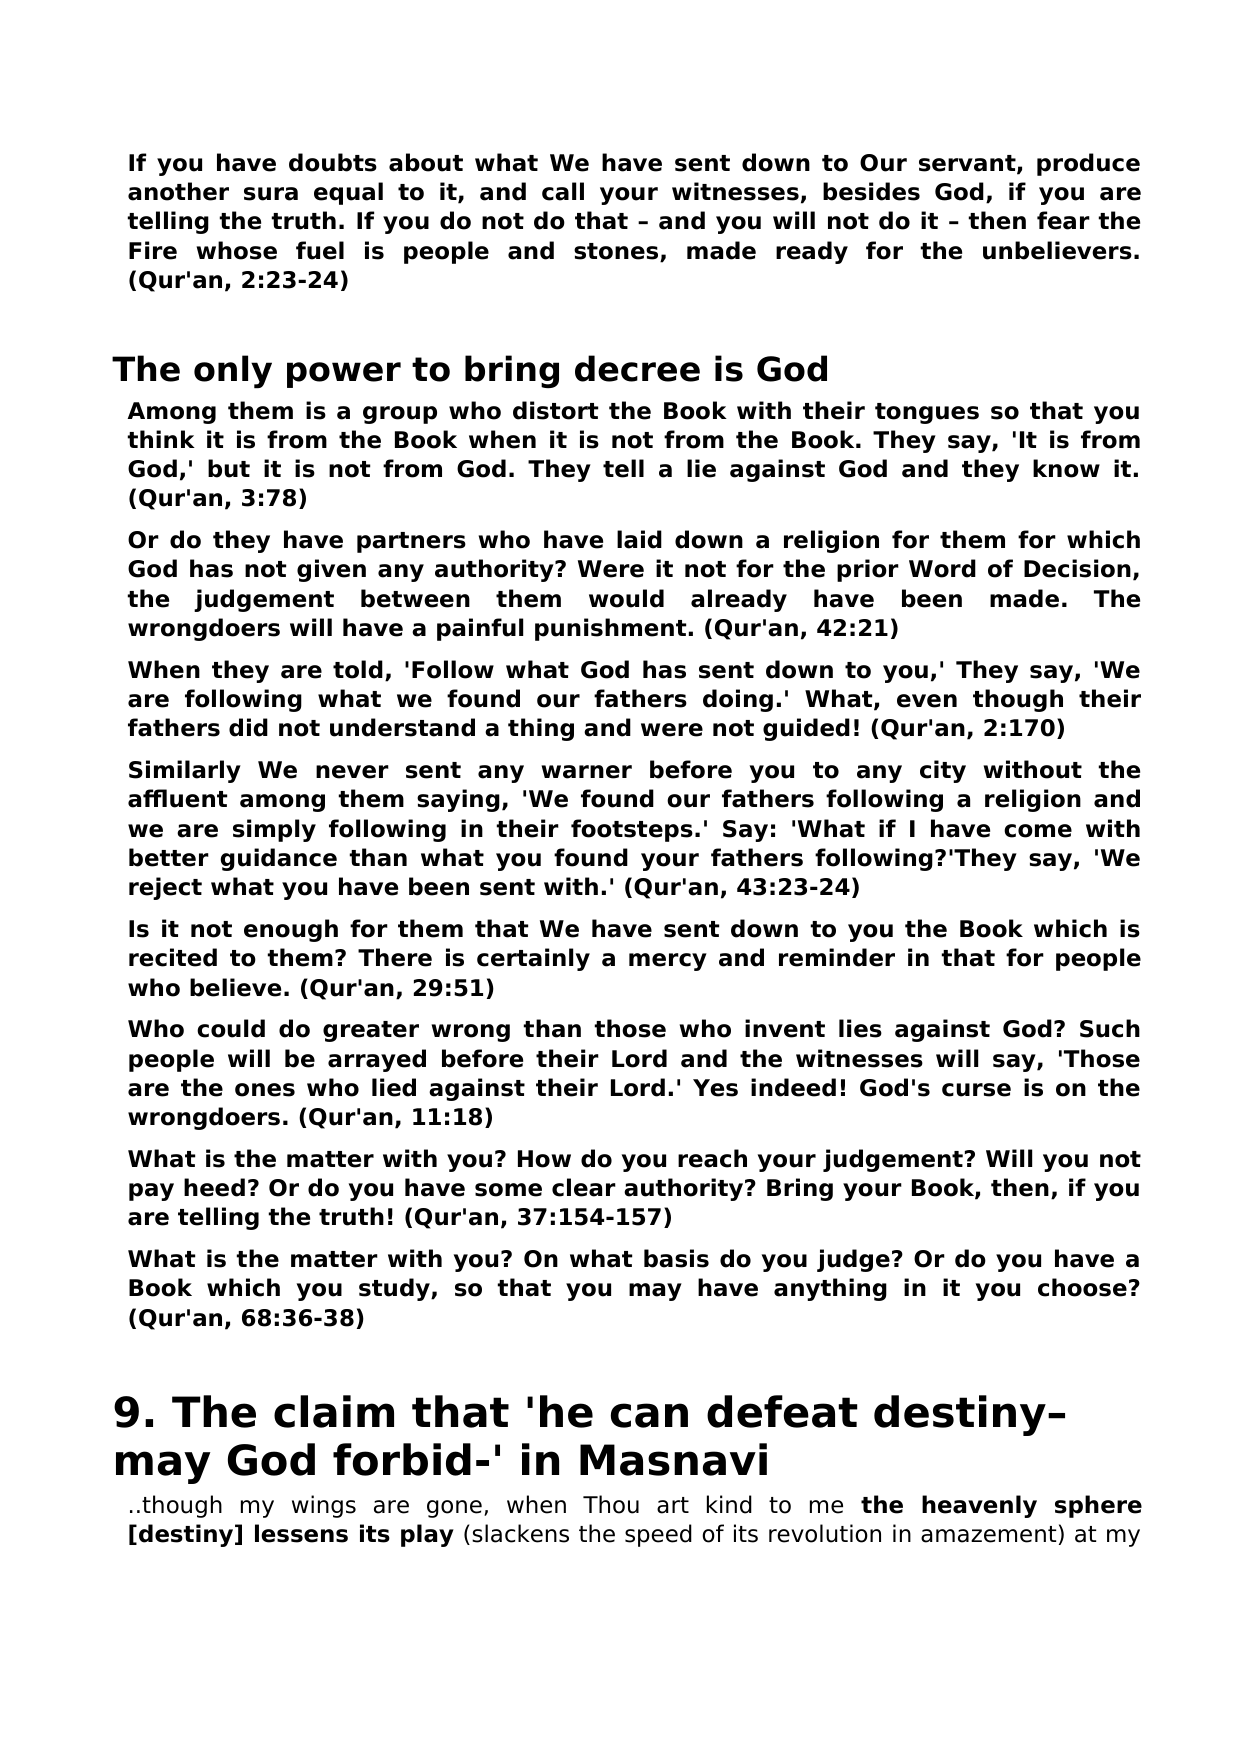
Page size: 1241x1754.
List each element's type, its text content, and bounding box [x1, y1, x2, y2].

subtitle The only power to bring decree is God [112, 351, 1165, 389]
text Is it not enough for them that We have sent down to you the Book which is recited to them? There is certainly a mercy and reminder in that for people who believe. (Qur'an, 29:51) [127, 916, 1143, 1001]
text Or do they have partners who have laid down a religion for them for which God has not given any authority? Were it not for the prior Word of Decision, the judgement between them would already have been made. The wrongdoers will have a painful punishment. (Qur'an, 42:21) [127, 527, 1143, 642]
text If you have doubts about what We have sent down to Our servant, produce another sura equal to it, and call your witnesses, besides God, if you are telling the truth. If you do not do that – and you will not do it – then fear the Fire whose fuel is people and stones, made ready for the unbelievers. (Qur'an, 2:23-24) [127, 150, 1143, 294]
text What is the matter with you? How do you reach your judgement? Will you not pay heed? Or do you have some clear authority? Bring your Book, then, if you are telling the truth! (Qur'an, 37:154-157) [127, 1146, 1143, 1231]
text What is the matter with you? On what basis do you judge? Or do you have a Book which you study, so that you may have anything in it you choose? (Qur'an, 68:36-38) [127, 1246, 1143, 1332]
text ..though my wings are gone, when Thou art kind to me the heavenly sphere [destiny] lessens its play (slackens the speed of its revolution in amazement) at my [127, 1492, 1143, 1548]
text When they are told, 'Follow what God has sent down to you,' They say, 'We are following what we found our fathers doing.' What, even though their fathers did not understand a thing and were not guided! (Qur'an, 2:170) [127, 657, 1143, 742]
text Among them is a group who distort the Book with their tongues so that you think it is from the Book when it is not from the Book. They say, 'It is from God,' but it is not from God. They tell a lie against God and they know it. (Qur'an, 3:78) [127, 398, 1143, 512]
text Who could do greater wrong than those who invent lies against God? Such people will be arrayed before their Lord and the witnesses will say, 'Those are the ones who lied against their Lord.' Yes indeed! God's curse is on the wrongdoers. (Qur'an, 11:18) [127, 1016, 1143, 1131]
subtitle 9. The claim that 'he can defeat destiny–may God forbid-' in Masnavi [112, 1388, 1165, 1486]
text Similarly We never sent any warner before you to any city without the affluent among them saying, 'We found our fathers following a religion and we are simply following in their footsteps.' Say: 'What if I have come with better guidance than what you found your fathers following?'They say, 'We reject what you have been sent with.' (Qur'an, 43:23-24) [127, 757, 1143, 901]
